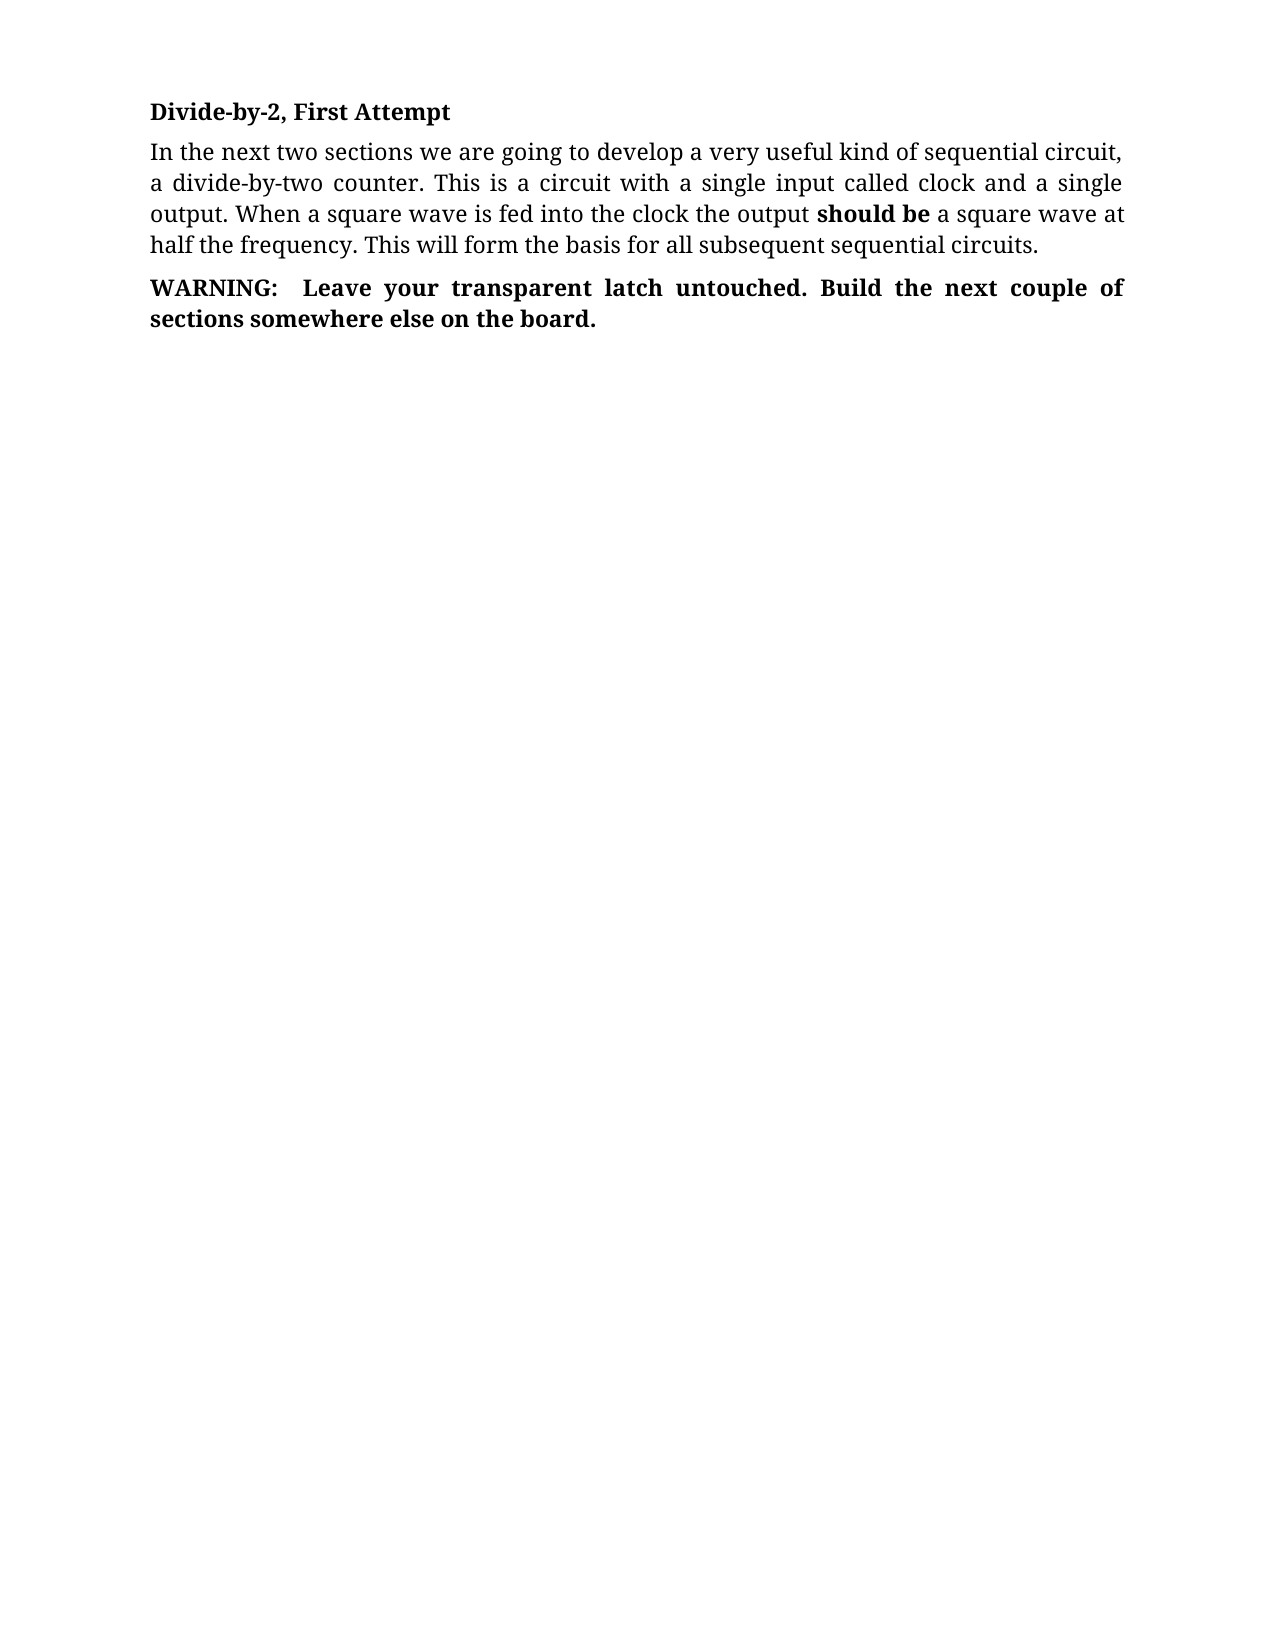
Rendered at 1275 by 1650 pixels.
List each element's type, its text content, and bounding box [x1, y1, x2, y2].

text WARNING: Leave your transparent latch untouched. Build the next couple of sections somewhere else on the board. [150, 272, 1125, 334]
text In the next two sections we are going to develop a very useful kind of sequential circuit, a divide-by-two counter. This is a circuit with a single input called clock and a single output. When a square wave is fed into the clock the output should be a square wave at half the frequency. This will form the basis for all subsequent sequential circuits. [150, 135, 1125, 259]
subtitle Divide-by-2, First Attempt [150, 100, 1125, 125]
